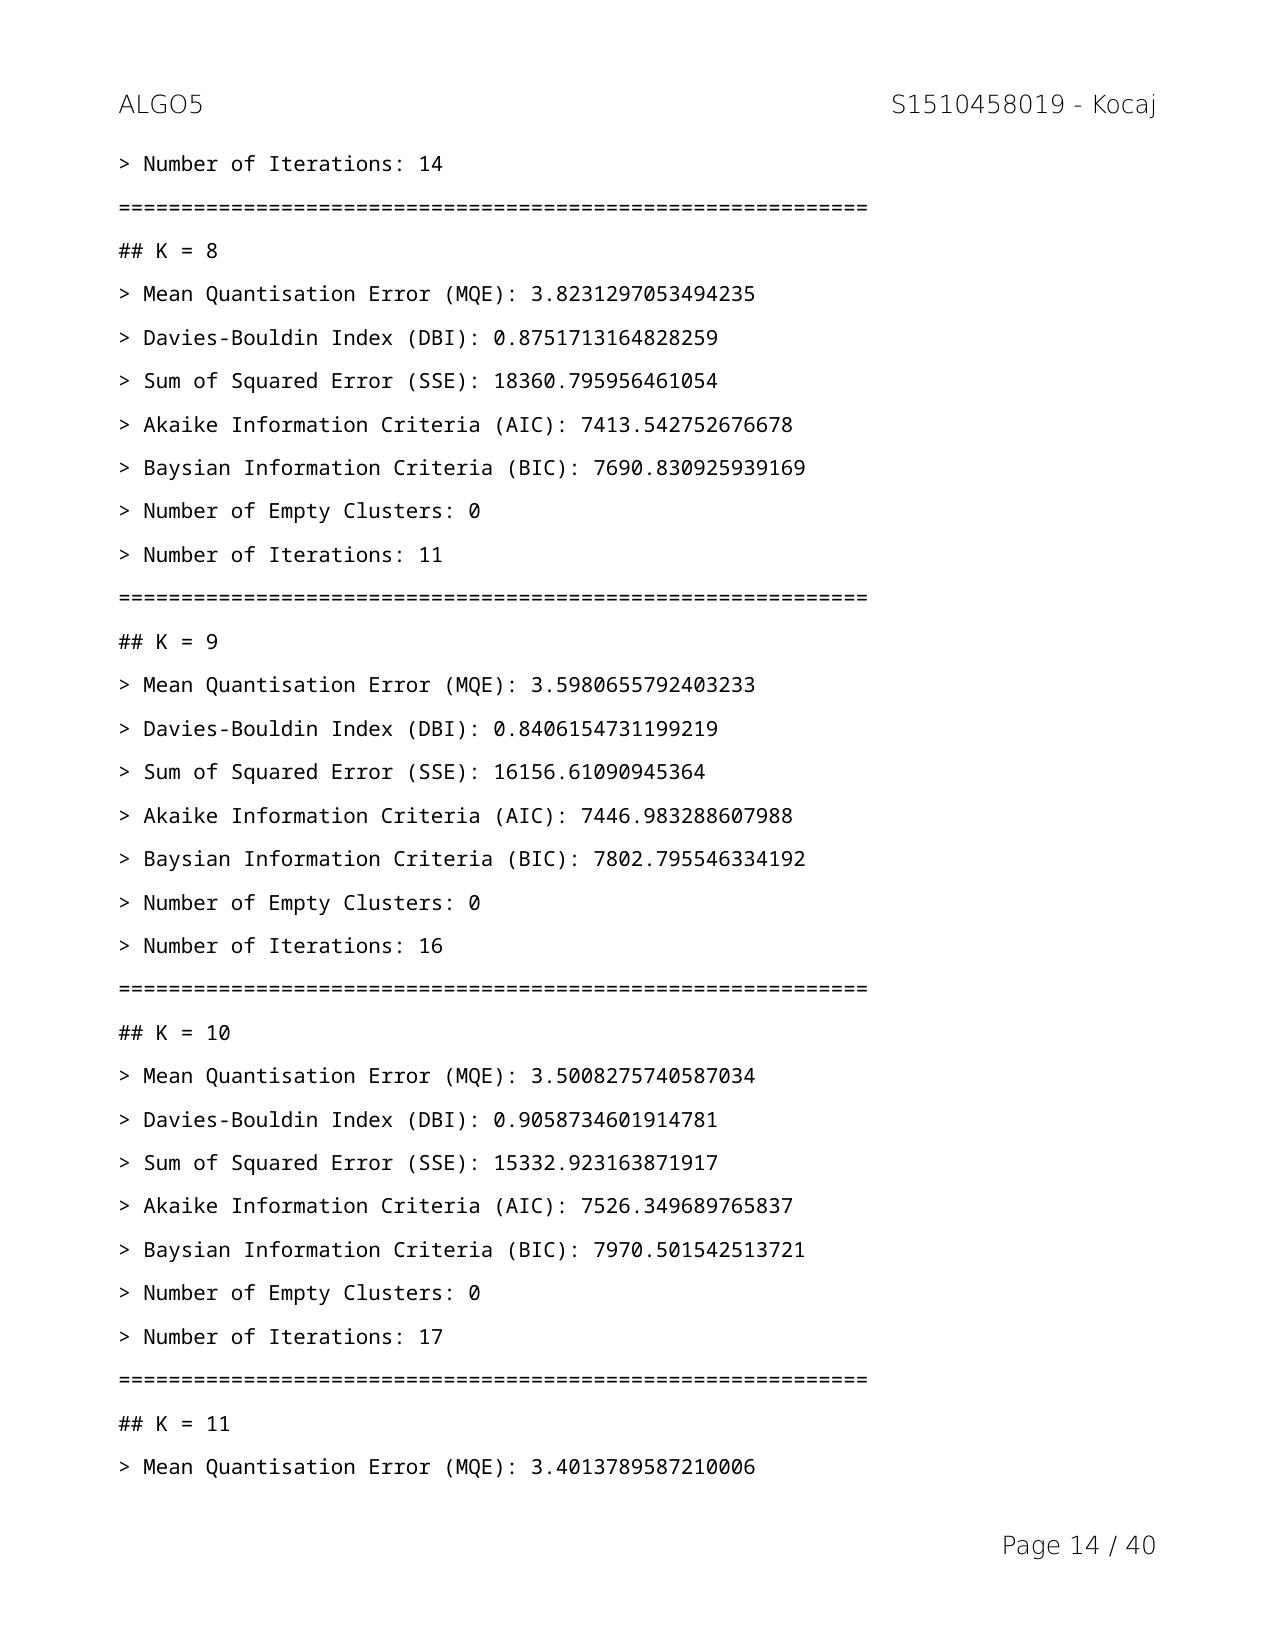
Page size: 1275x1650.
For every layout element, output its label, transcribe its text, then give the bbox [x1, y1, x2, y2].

text > Mean Quantisation Error (MQE): 3.5980655792403233 [118, 670, 1157, 699]
text > Akaike Information Criteria (AIC): 7446.983288607988 [118, 801, 1157, 829]
text > Mean Quantisation Error (MQE): 3.4013789587210006 [118, 1452, 1157, 1481]
text > Akaike Information Criteria (AIC): 7413.542752676678 [118, 410, 1157, 438]
text > Number of Iterations: 16 [118, 931, 1157, 959]
text ============================================================ [118, 193, 1157, 221]
text ============================================================ [118, 583, 1157, 612]
text > Mean Quantisation Error (MQE): 3.8231297053494235 [118, 279, 1157, 308]
text > Baysian Information Criteria (BIC): 7802.795546334192 [118, 844, 1157, 873]
text ============================================================ [118, 974, 1157, 1003]
text > Sum of Squared Error (SSE): 15332.923163871917 [118, 1148, 1157, 1177]
text > Baysian Information Criteria (BIC): 7690.830925939169 [118, 453, 1157, 482]
text > Mean Quantisation Error (MQE): 3.5008275740587034 [118, 1061, 1157, 1090]
text > Sum of Squared Error (SSE): 18360.795956461054 [118, 366, 1157, 395]
text > Number of Empty Clusters: 0 [118, 888, 1157, 916]
text > Number of Iterations: 14 [118, 149, 1157, 178]
text ## K = 10 [118, 1018, 1157, 1046]
text > Davies-Bouldin Index (DBI): 0.8406154731199219 [118, 714, 1157, 742]
text ## K = 8 [118, 236, 1157, 264]
text ## K = 11 [118, 1409, 1157, 1437]
text > Akaike Information Criteria (AIC): 7526.349689765837 [118, 1192, 1157, 1220]
text > Davies-Bouldin Index (DBI): 0.8751713164828259 [118, 323, 1157, 351]
text > Sum of Squared Error (SSE): 16156.61090945364 [118, 757, 1157, 786]
text ## K = 9 [118, 627, 1157, 655]
text > Number of Empty Clusters: 0 [118, 1278, 1157, 1307]
text > Number of Iterations: 11 [118, 540, 1157, 568]
text > Number of Empty Clusters: 0 [118, 497, 1157, 525]
text > Davies-Bouldin Index (DBI): 0.9058734601914781 [118, 1105, 1157, 1133]
text ============================================================ [118, 1365, 1157, 1394]
text > Number of Iterations: 17 [118, 1322, 1157, 1350]
text > Baysian Information Criteria (BIC): 7970.501542513721 [118, 1235, 1157, 1263]
